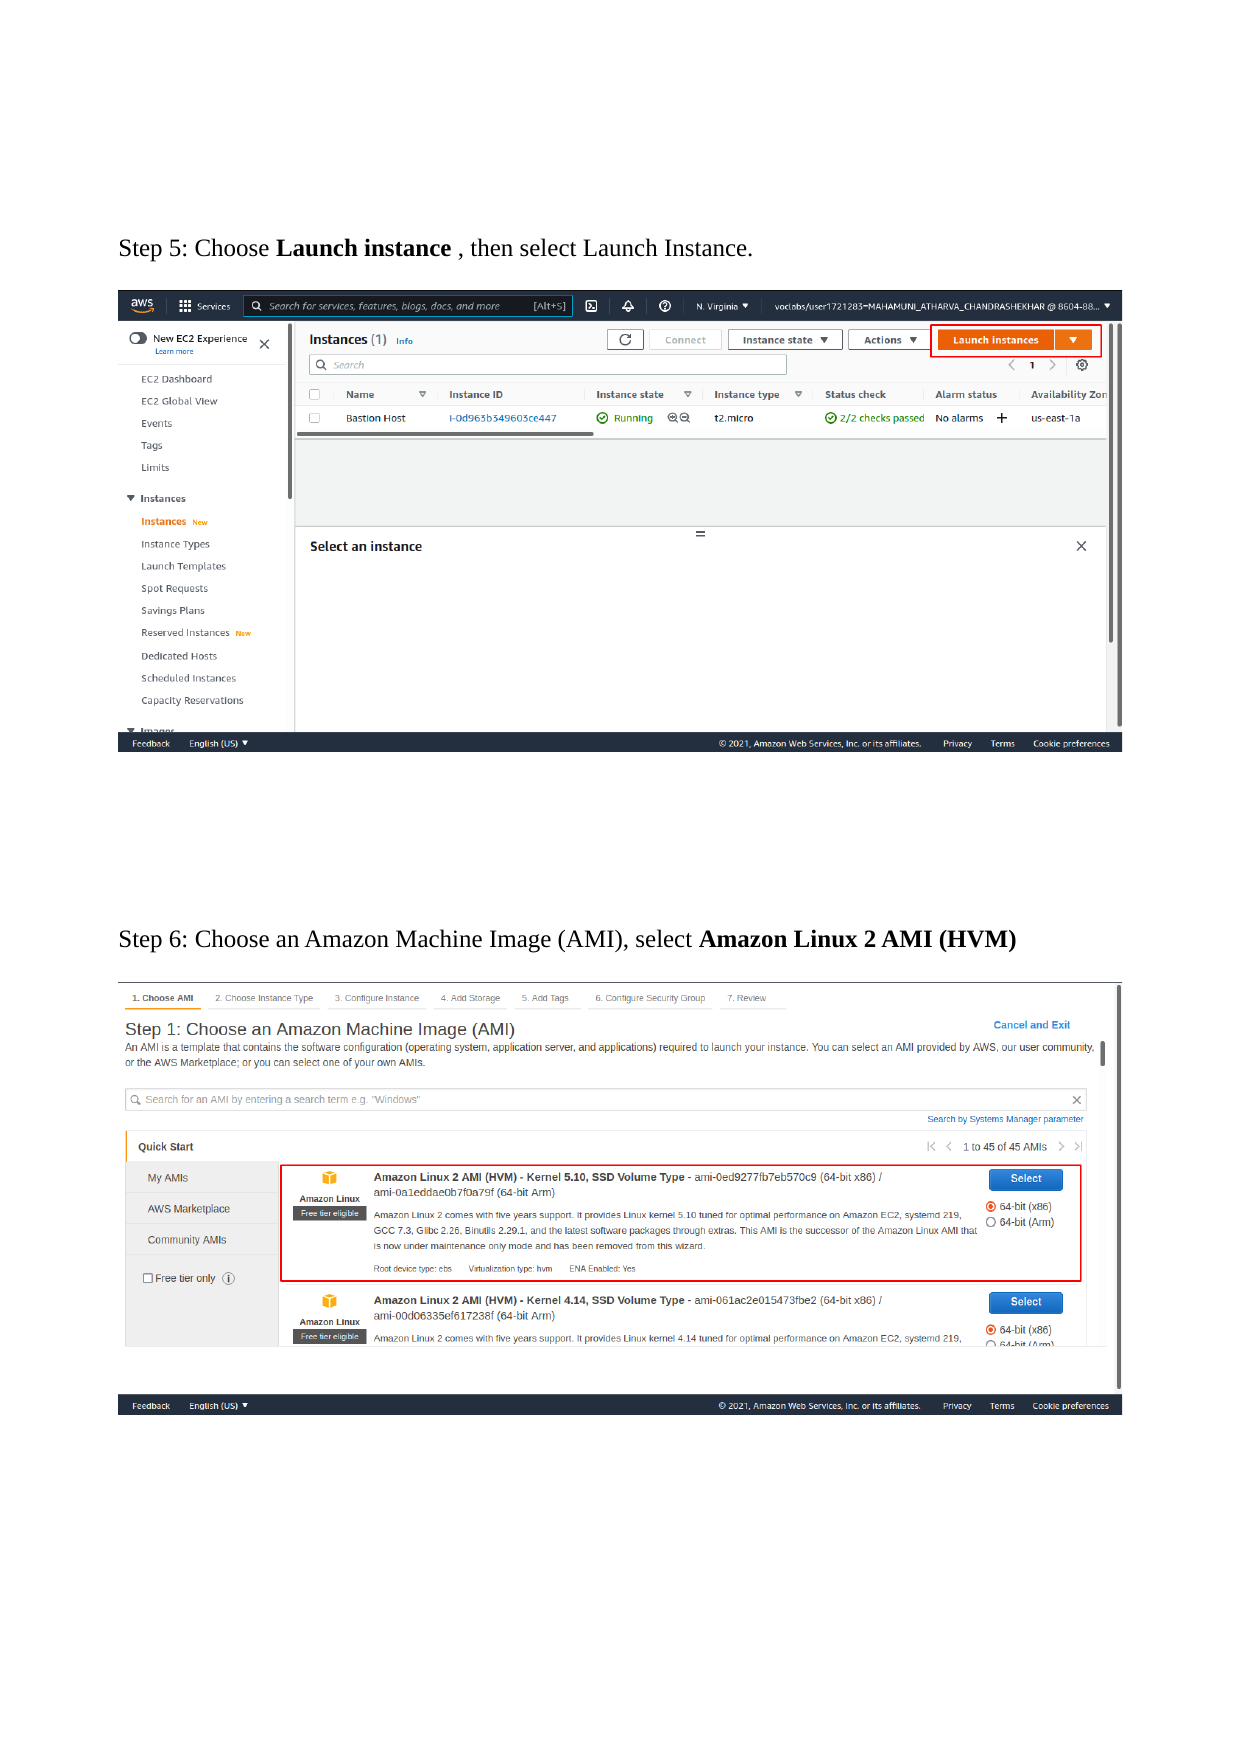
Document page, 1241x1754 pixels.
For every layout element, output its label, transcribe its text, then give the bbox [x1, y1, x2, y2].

picture [118, 290, 1123, 752]
picture [118, 982, 1123, 1415]
text Step 6: Choose an Amazon Machine Image (AMI), select Amazon Linux 2 AMI (HVM) [118, 924, 1122, 953]
text Step 5: Choose Launch instance , then select Launch Instance. [118, 233, 1122, 262]
